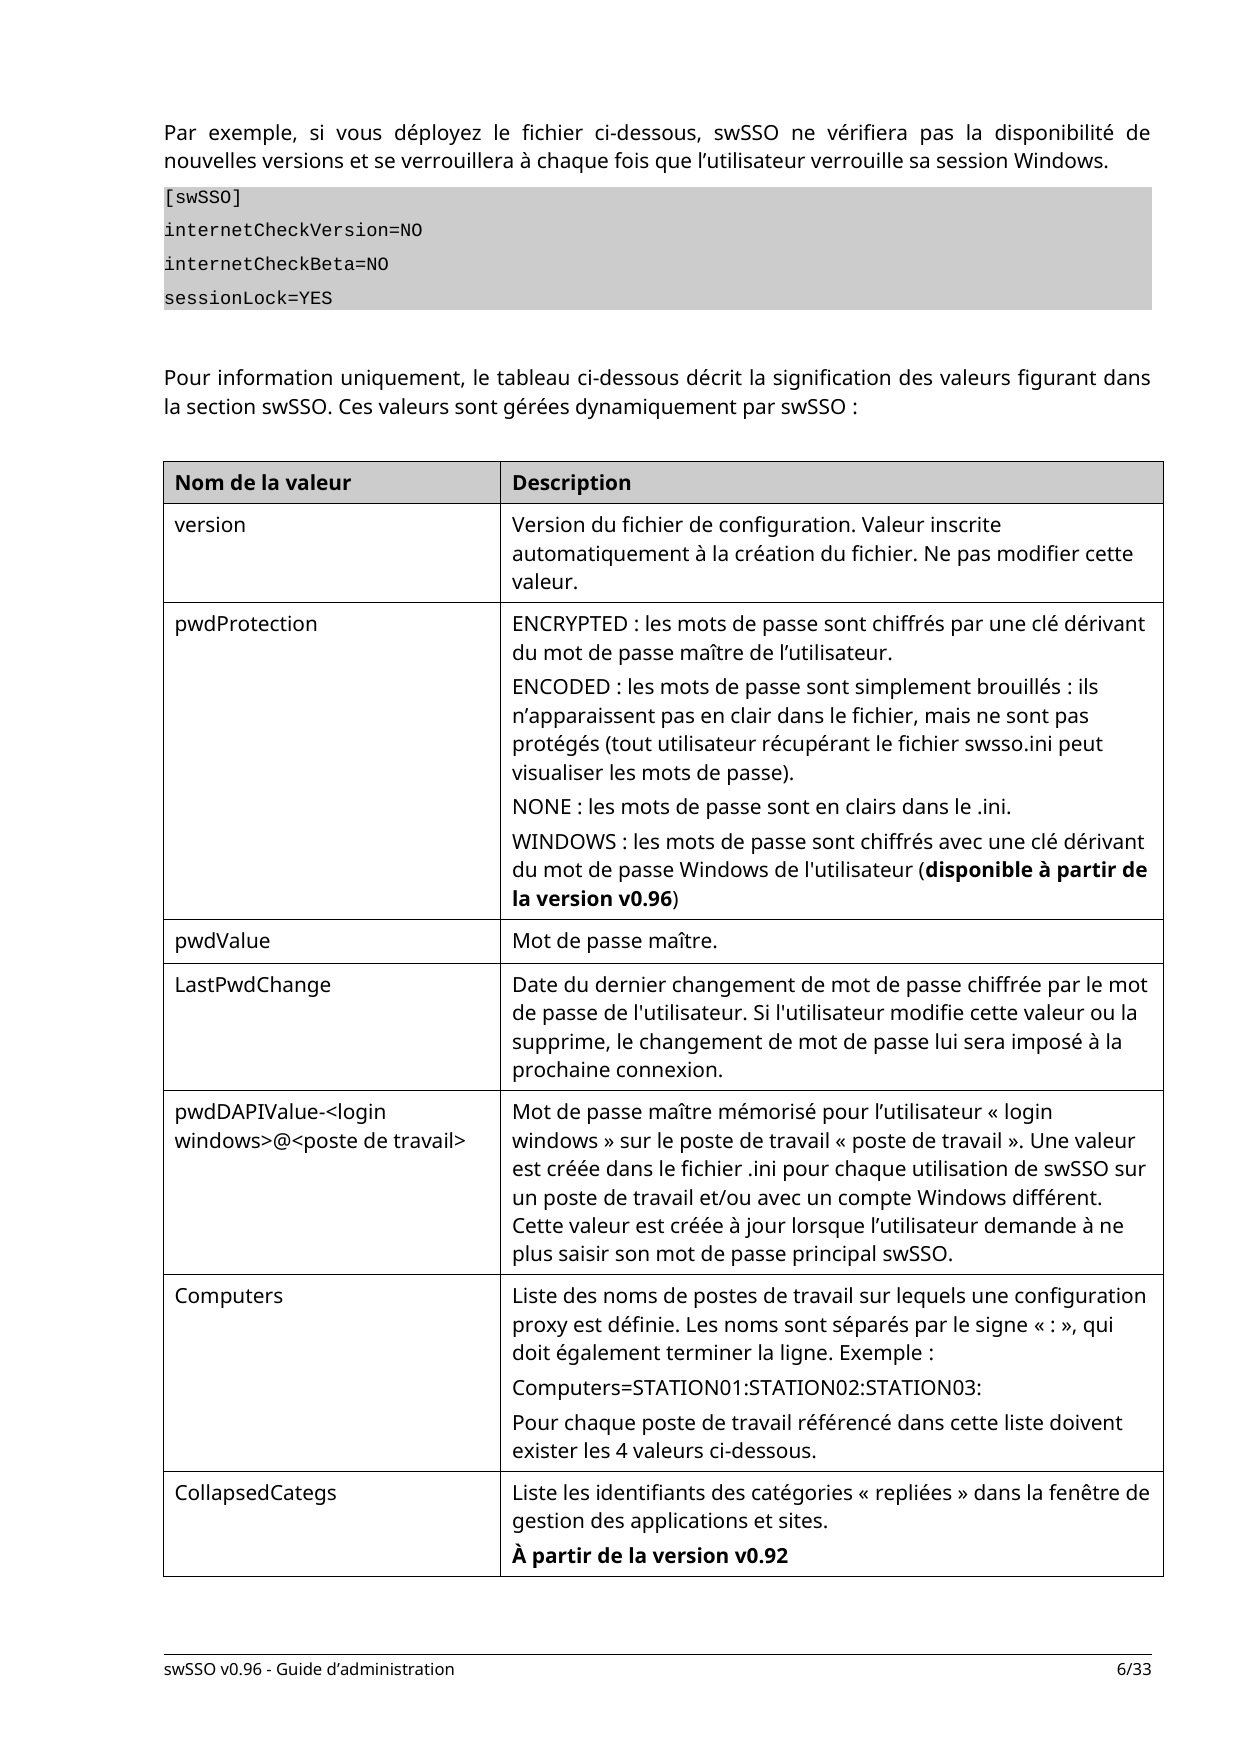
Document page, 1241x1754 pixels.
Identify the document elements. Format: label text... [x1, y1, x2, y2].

text [swSSO] [164, 187, 1152, 209]
table_cell pwdValue [164, 920, 500, 963]
table_cell Date du dernier changement de mot de passe chiffrée par le mot de passe de l'utilisateur. Si l'utilisateur modifie cette valeur ou la supprime, le changement de mot de passe lui sera imposé à la prochaine connexion. [501, 964, 1163, 1090]
text sessionLock=YES [164, 289, 1152, 310]
table_header Nom de la valeur [164, 462, 500, 503]
table_cell Computers [164, 1275, 500, 1471]
table_cell CollapsedCategs [164, 1472, 500, 1576]
table_cell LastPwdChange [164, 964, 500, 1090]
text Par exemple, si vous déployez le fichier ci-dessous, swSSO ne vérifiera pas la disponibilité de nouvelles versions et se verrouillera à chaque fois que l’utilisateur verrouille sa session Windows. [164, 118, 1152, 175]
table_header Description [501, 462, 1163, 503]
table_cell Mot de passe maître mémorisé pour l’utilisateur « login windows » sur le poste de travail « poste de travail ». Une valeur est créée dans le fichier .ini pour chaque utilisation de swSSO sur un poste de travail et/ou avec un compte Windows différent. Cette valeur est créée à jour lorsque l’utilisateur demande à ne plus saisir son mot de passe principal swSSO. [501, 1091, 1163, 1274]
table_cell pwdDAPIValue-<login windows>@<poste de travail> [164, 1091, 500, 1274]
table_cell pwdProtection [164, 603, 500, 919]
text internetCheckBeta=NO [164, 255, 1152, 276]
text Pour information uniquement, le tableau ci-dessous décrit la signification des valeurs figurant dans la section swSSO. Ces valeurs sont gérées dynamiquement par swSSO : [164, 363, 1152, 420]
table_cell Version du fichier de configuration. Valeur inscrite automatiquement à la création du fichier. Ne pas modifier cette valeur. [501, 504, 1163, 602]
table_cell version [164, 504, 500, 602]
table_cell Liste les identifiants des catégories « repliées » dans la fenêtre de gestion des applications et sites. À partir de la version v0.92 [501, 1472, 1163, 1576]
table_cell Liste des noms de postes de travail sur lequels une configuration proxy est définie. Les noms sont séparés par le signe « : », qui doit également terminer la ligne. Exemple : Computers=STATION01:STATION02:STATION03: Pour chaque poste de travail référencé dans cette liste doivent exister les 4 valeurs ci-dessous. [501, 1275, 1163, 1471]
text internetCheckVersion=NO [164, 221, 1152, 242]
table_cell Mot de passe maître. [501, 920, 1163, 963]
table_cell ENCRYPTED : les mots de passe sont chiffrés par une clé dérivant du mot de passe maître de l’utilisateur. ENCODED : les mots de passe sont simplement brouillés : ils n’apparaissent pas en clair dans le fichier, mais ne sont pas protégés (tout utilisateur récupérant le fichier swsso.ini peut visualiser les mots de passe). NONE : les mots de passe sont en clairs dans le .ini. WINDOWS : les mots de passe sont chiffrés avec une clé dérivant du mot de passe Windows de l'utilisateur (disponible à partir de la version v0.96) [501, 603, 1163, 919]
